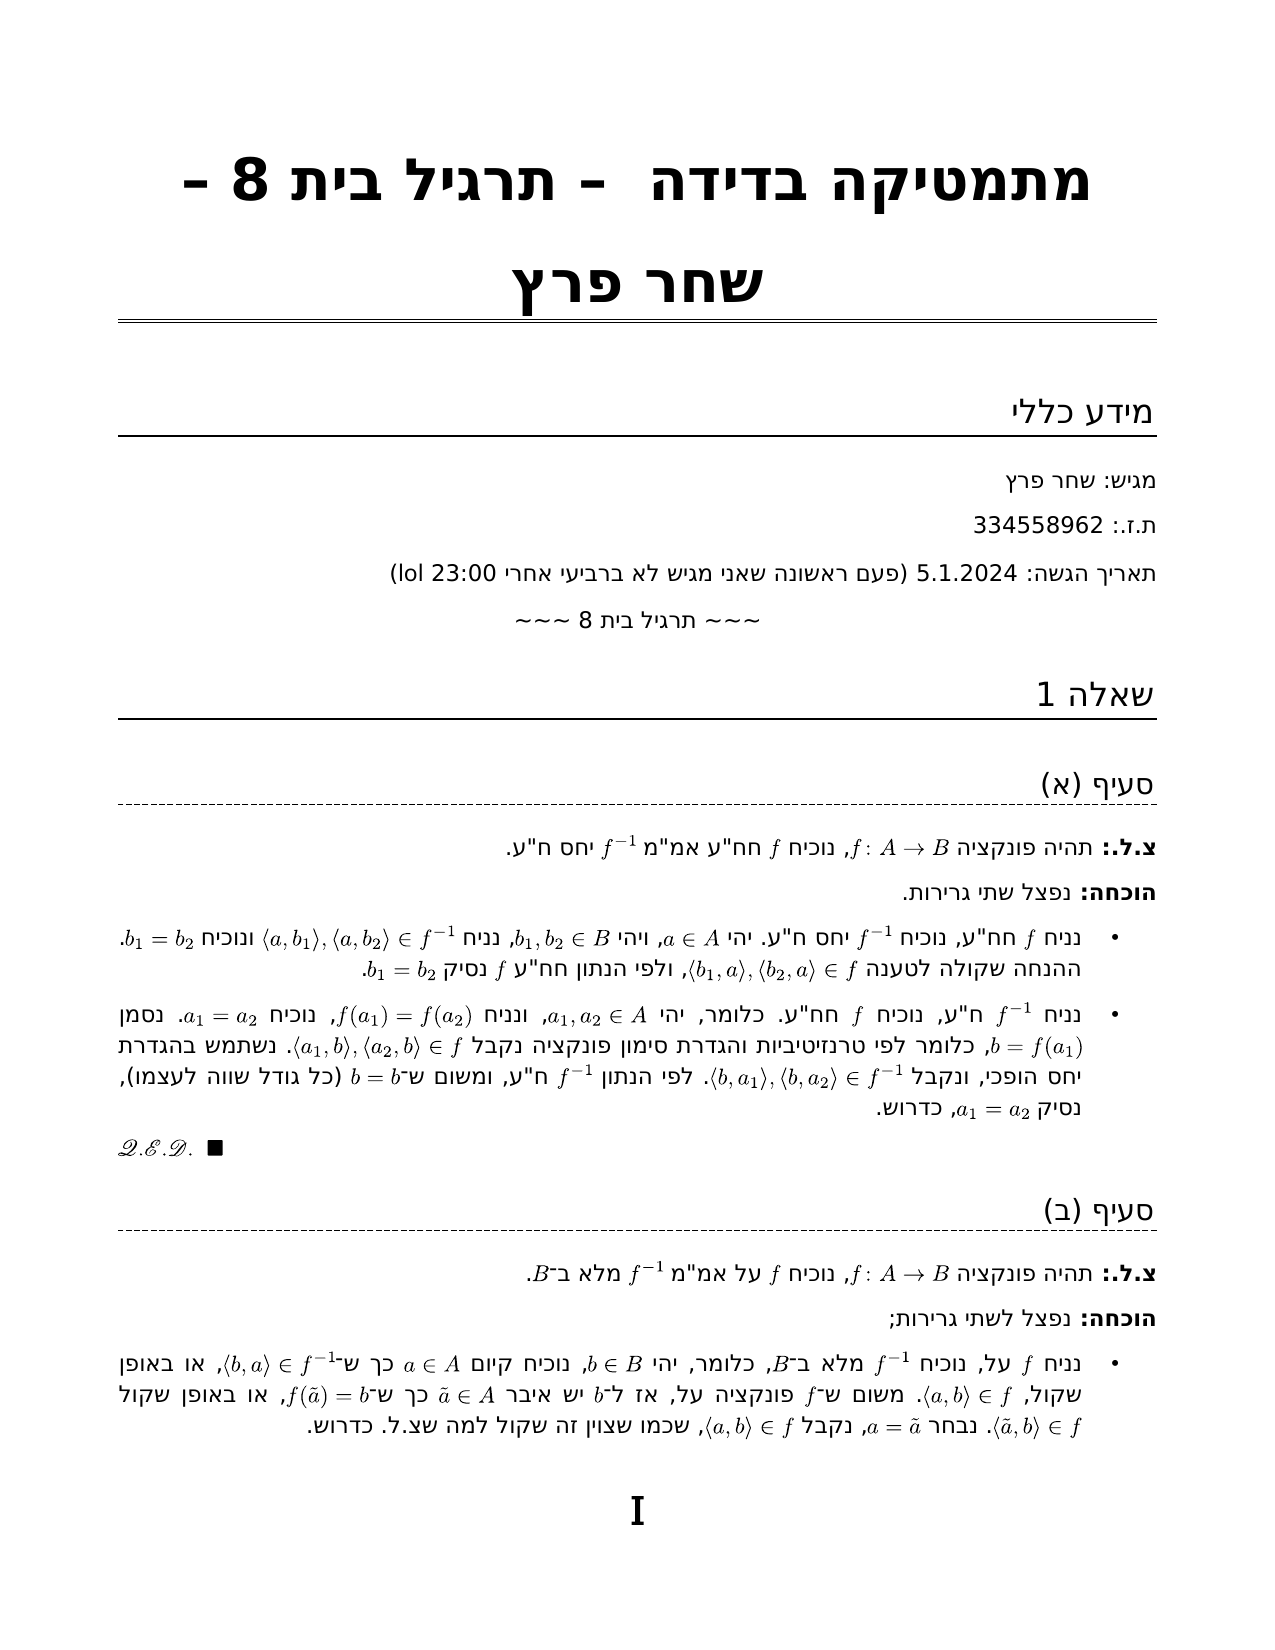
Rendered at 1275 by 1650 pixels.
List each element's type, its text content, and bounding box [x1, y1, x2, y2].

list נניח על, נוכיח מלא ב־, כלומר, יהי , נוכיח קיום כך ש־, או באופן שקול, . משום ש־ פונקציה על, אז ל־ יש איבר כך ש־, או באופן שקול . נבחר , נקבל , שכמו שצוין זה שקול למה שצ.ל. כדרוש. [118, 1350, 1119, 1439]
text הוכחה: נפצל שתי גרירות. [118, 879, 1157, 906]
text מלא ב־. [118, 1260, 660, 1286]
list נניח חח"ע, נוכיח יחס ח"ע. יהי , ויהי , נניח ונוכיח . ההנחה שקולה לטענה , ולפי הנתון חח"ע נסיק . [118, 924, 1119, 982]
text הוכחה: נפצל לשתי גרירות; [118, 1305, 1157, 1332]
text מגיש: שחר פרץ [118, 467, 1157, 493]
text צ.ל.: תהיה פונקציה , נוכיח על אמ"מ [632, 1260, 1157, 1286]
title מתמטיקה בדידה – תרגיל בית 8 – שחר פרץ [118, 143, 1157, 319]
subtitle מידע כללי [118, 390, 1157, 435]
subtitle סעיף (א) [118, 764, 1157, 804]
text ~~~ תרגיל בית 8 ~~~ [118, 608, 1157, 634]
text תאריך הגשה: 5.1.2024 (פעם ראשונה שאני מגיש לא ברביעי אחרי 23:00 lol) [118, 557, 1157, 588]
text ת.ז.: 334558962 [118, 512, 1157, 539]
text צ.ל.: תהיה פונקציה , נוכיח חח"ע אמ"מ יחס ח"ע. [118, 834, 1157, 860]
subtitle שאלה 1 [118, 673, 1157, 718]
list נניח ח"ע, נוכיח חח"ע. כלומר, יהי , ונניח , נוכיח . נסמן , כלומר לפי טרנזיטיביות והגדרת סימון פונקציה נקבל . נשתמש בהגדרת יחס הופכי, ונקבל . לפי הנתון ח"ע, ומשום ש־ (כל גודל שווה לעצמו), נסיק , כדרוש. [118, 1001, 1119, 1121]
subtitle סעיף (ב) [118, 1190, 1157, 1230]
